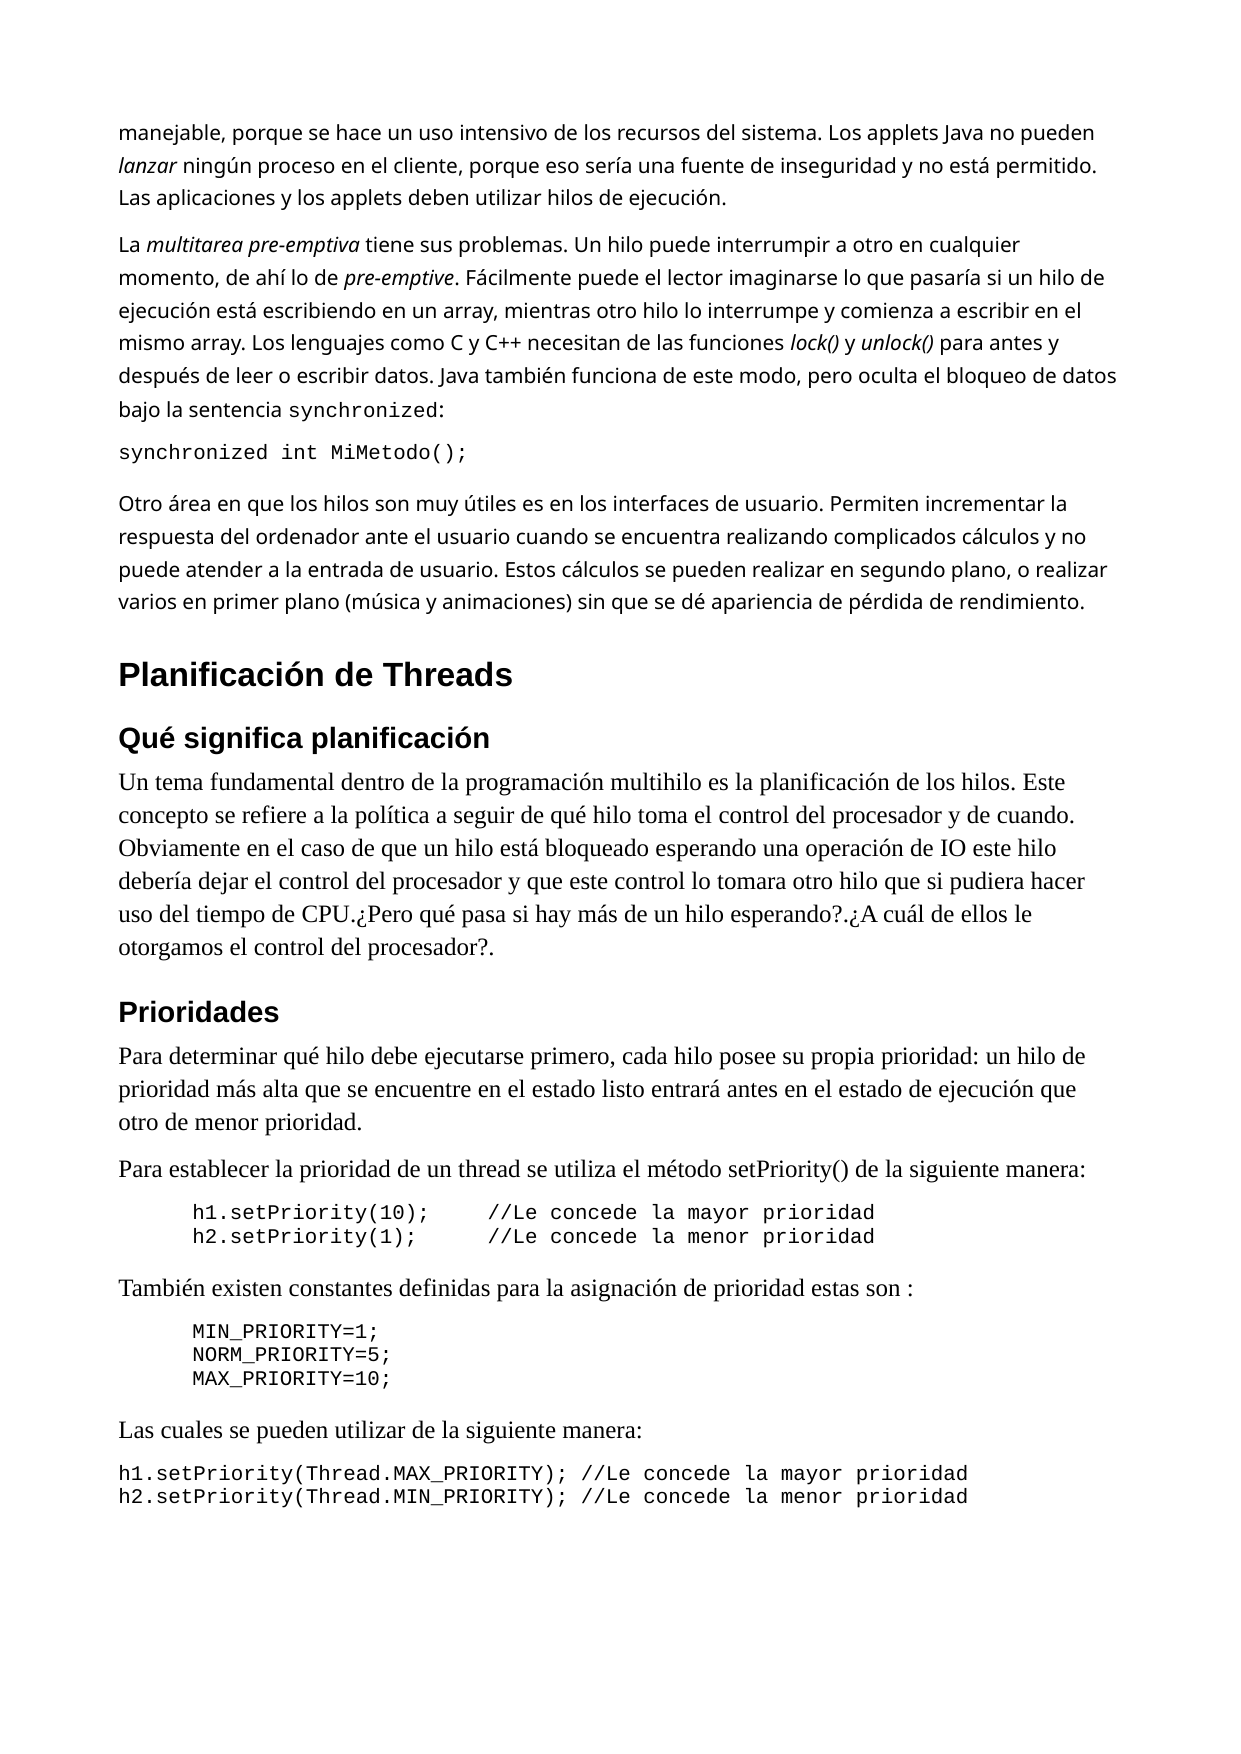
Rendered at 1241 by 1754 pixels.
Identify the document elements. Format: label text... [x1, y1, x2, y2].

text MIN_PRIORITY=1; [118, 1321, 1122, 1344]
text h2.setPriority(Thread.MIN_PRIORITY); //Le concede la menor prioridad [118, 1486, 1122, 1510]
text synchronized int MiMetodo(); [118, 442, 1122, 466]
subtitle Planificación de Threads [118, 655, 1122, 694]
text Otro área en que los hilos son muy útiles es en los interfaces de usuario. Permiten incrementar la respuesta del ordenador ante el usuario cuando se encuentra realizando complicados cálculos y no puede atender a la entrada de usuario. Estos cálculos se pueden realizar en segundo plano, o realizar varios en primer plano (música y animaciones) sin que se dé apariencia de pérdida de rendimiento. [118, 489, 1122, 616]
text Un tema fundamental dentro de la programación multihilo es la planificación de los hilos. Este concepto se refiere a la política a seguir de qué hilo toma el control del procesador y de cuando. Obviamente en el caso de que un hilo está bloqueado esperando una operación de IO este hilo debería dejar el control del procesador y que este control lo tomara otro hilo que si pudiera hacer uso del tiempo de CPU.¿Pero qué pasa si hay más de un hilo esperando?.¿A cuál de ellos le otorgamos el control del procesador?. [118, 767, 1122, 961]
text manejable, porque se hace un uso intensivo de los recursos del sistema. Los applets Java no pueden lanzar ningún proceso en el cliente, porque eso sería una fuente de inseguridad y no está permitido. Las aplicaciones y los applets deben utilizar hilos de ejecución. [118, 118, 1122, 212]
text Para establecer la prioridad de un thread se utiliza el método setPriority() de la siguiente manera: [118, 1154, 1122, 1183]
subtitle Prioridades [118, 994, 1122, 1028]
subtitle Qué significa planificación [118, 721, 1122, 755]
text También existen constantes definidas para la asignación de prioridad estas son : [118, 1273, 1122, 1302]
text Para determinar qué hilo debe ejecutarse primero, cada hilo posee su propia prioridad: un hilo de prioridad más alta que se encuentre en el estado listo entrará antes en el estado de ejecución que otro de menor prioridad. [118, 1041, 1122, 1136]
text NORM_PRIORITY=5; [118, 1344, 1122, 1368]
text MAX_PRIORITY=10; [118, 1368, 1122, 1392]
text h1.setPriority(Thread.MAX_PRIORITY); //Le concede la mayor prioridad [118, 1463, 1122, 1486]
text La multitarea pre-emptiva tiene sus problemas. Un hilo puede interrumpir a otro en cualquier momento, de ahí lo de pre-emptive. Fácilmente puede el lector imaginarse lo que pasaría si un hilo de ejecución está escribiendo en un array, mientras otro hilo lo interrumpe y comienza a escribir en el mismo array. Los lenguajes como C y C++ necesitan de las funciones lock() y unlock() para antes y después de leer o escribir datos. Java también funciona de este modo, pero oculta el bloqueo de datos bajo la sentencia synchronized: [118, 231, 1122, 423]
text Las cuales se pueden utilizar de la siguiente manera: [118, 1415, 1122, 1444]
text h2.setPriority(1); //Le concede la menor prioridad [118, 1226, 1122, 1249]
text h1.setPriority(10); //Le concede la mayor prioridad [118, 1202, 1122, 1226]
